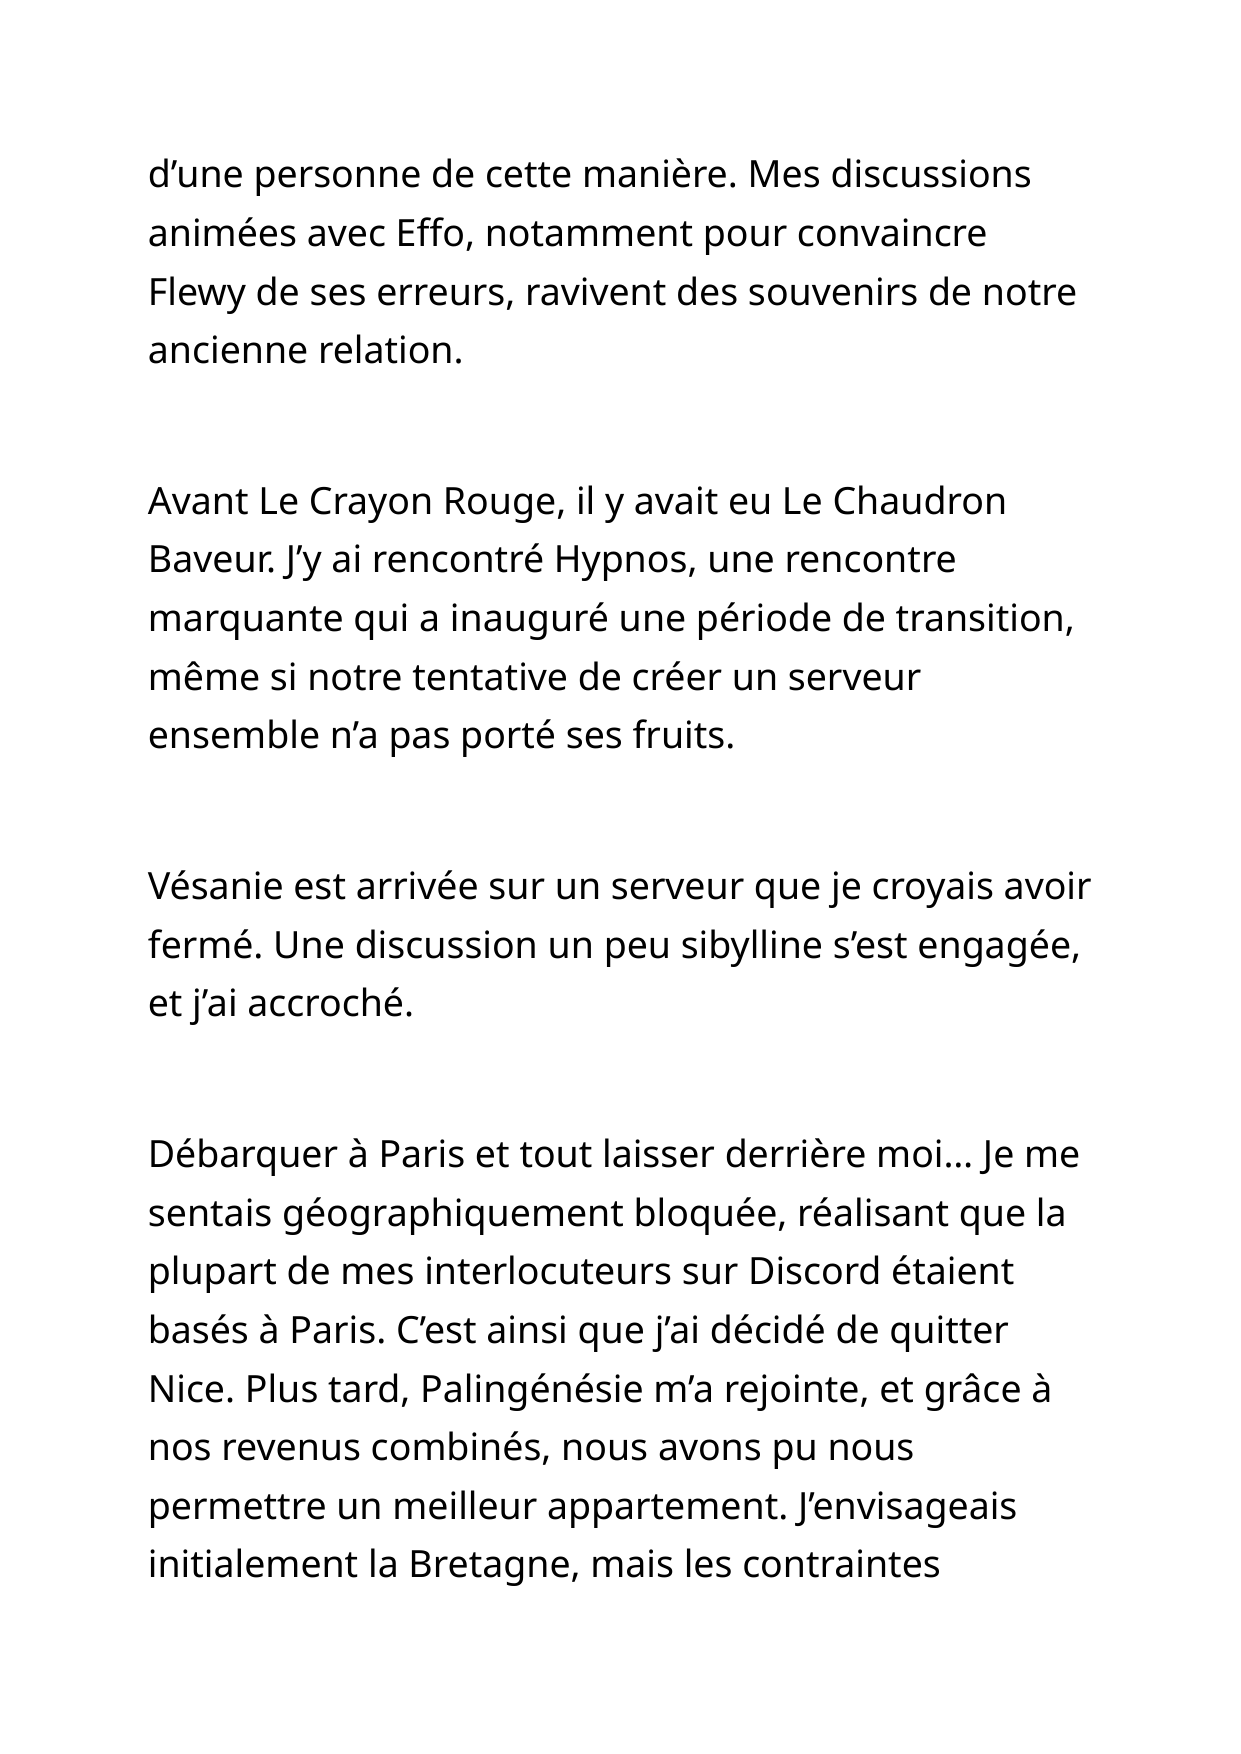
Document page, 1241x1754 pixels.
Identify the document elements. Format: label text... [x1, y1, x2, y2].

text d’une personne de cette manière. Mes discussions animées avec Effo, notamment pour convaincre Flewy de ses erreurs, ravivent des souvenirs de notre ancienne relation. [148, 148, 1093, 374]
text Débarquer à Paris et tout laisser derrière moi… Je me sentais géographiquement bloquée, réalisant que la plupart de mes interlocuteurs sur Discord étaient basés à Paris. C’est ainsi que j’ai décidé de quitter Nice. Plus tard, Palingénésie m’a rejointe, et grâce à nos revenus combinés, nous avons pu nous permettre un meilleur appartement. J’envisageais initialement la Bretagne, mais les contraintes [148, 1127, 1093, 1589]
text Vésanie est arrivée sur un serveur que je croyais avoir fermé. Une discussion un peu sibylline s’est engagée, et j’ai accroché. [148, 859, 1093, 1028]
text Avant Le Crayon Rouge, il y avait eu Le Chaudron Baveur. J’y ai rencontré Hypnos, une rencontre marquante qui a inauguré une période de transition, même si notre tentative de créer un serveur ensemble n’a pas porté ses fruits. [148, 474, 1093, 760]
